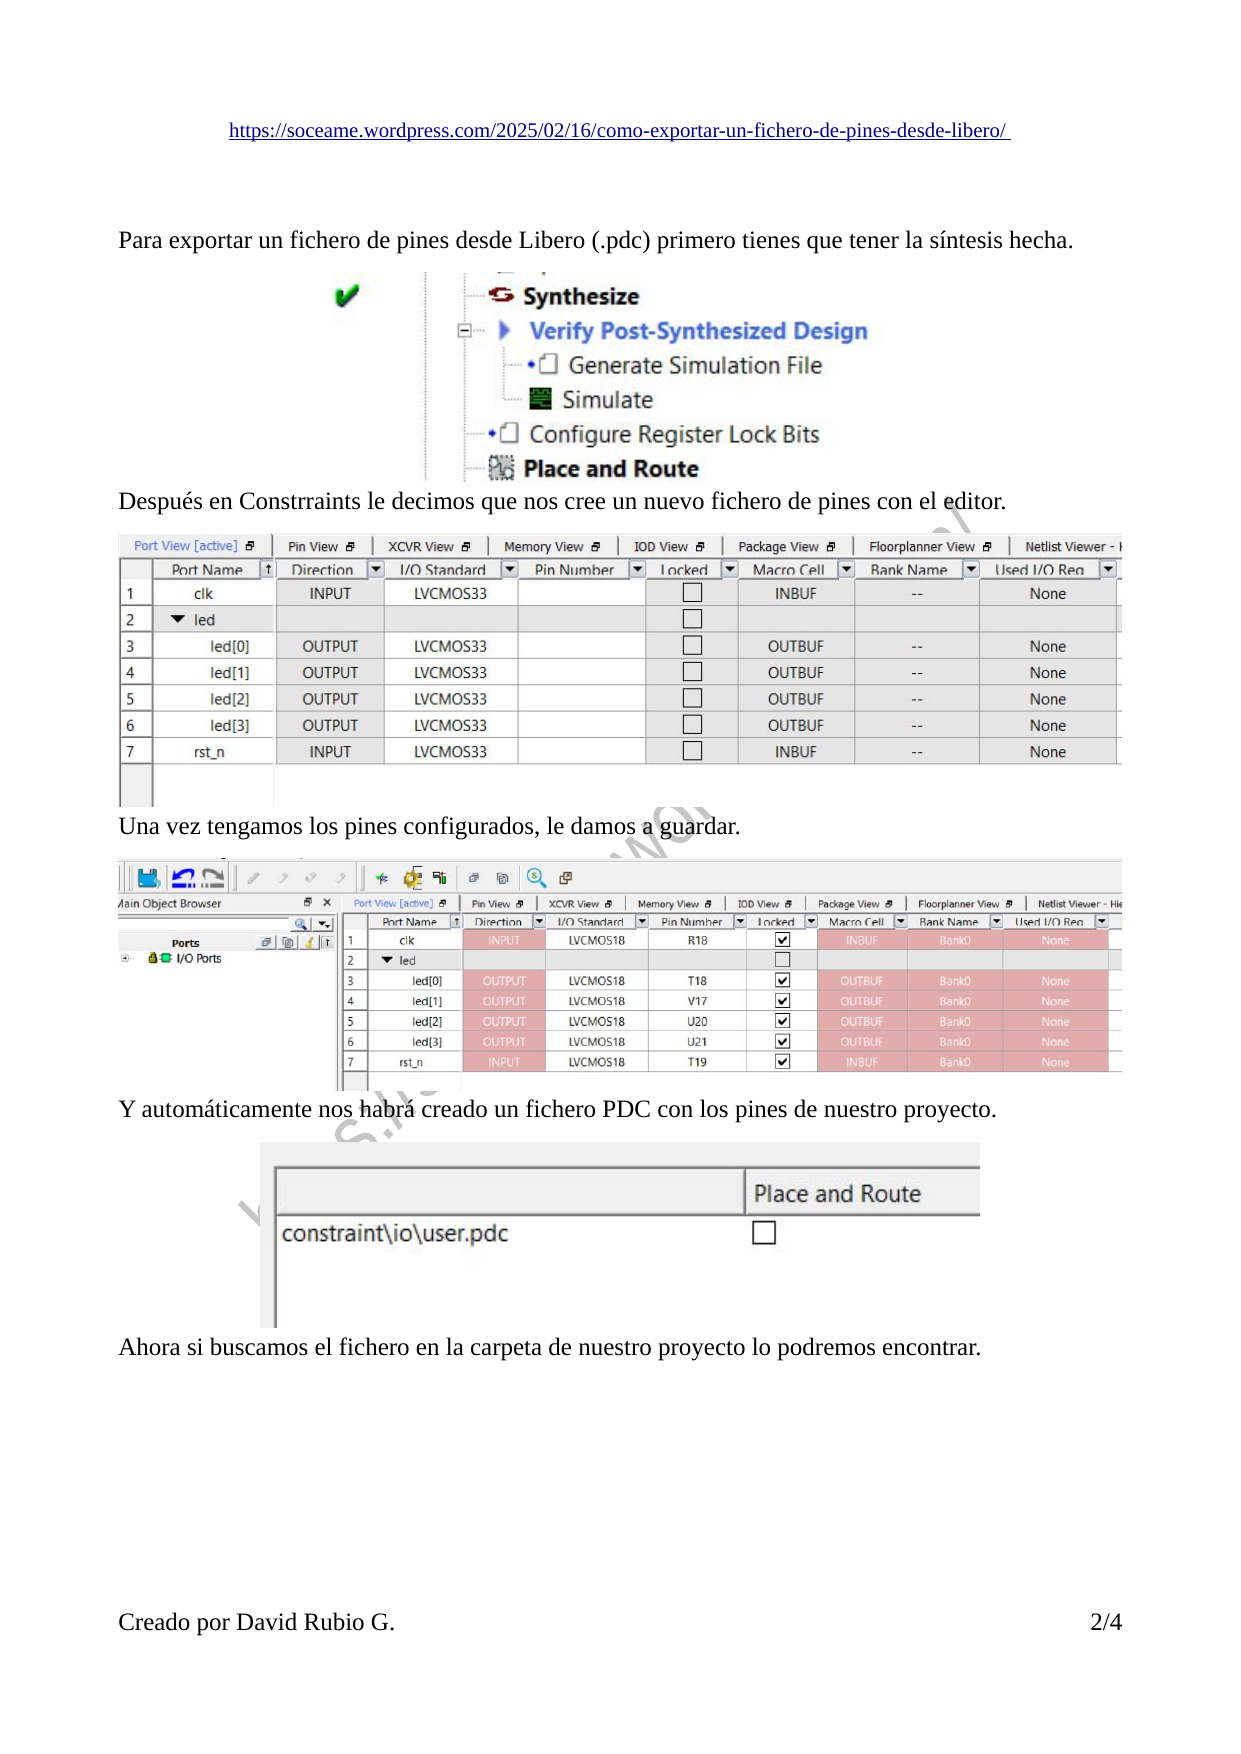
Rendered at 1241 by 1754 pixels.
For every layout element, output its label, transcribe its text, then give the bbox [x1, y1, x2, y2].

text Y automáticamente nos habrá creado un fichero PDC con los pines de nuestro proyecto. [381, 1091, 1122, 1123]
text Después en Constrraints le decimos que nos cree un nuevo fichero de pines con el editor. [118, 272, 1122, 515]
picture [260, 1142, 981, 1328]
text Para exportar un fichero de pines desde Libero (.pdc) primero tienes que tener la síntesis hecha. [118, 225, 1122, 253]
picture [118, 533, 1123, 807]
text Una vez tengamos los pines configurados, le damos a guardar. [684, 807, 1122, 840]
picture [118, 858, 1123, 1091]
picture [331, 272, 909, 482]
text Una vez tengamos los pines configurados, le damos a guardar. [118, 807, 668, 840]
text Ahora si buscamos el fichero en la carpeta de nuestro proyecto lo podremos encontrar. [118, 1142, 1122, 1361]
text Y automáticamente nos habrá creado un fichero PDC con los pines de nuestro proyecto. [118, 1091, 393, 1123]
